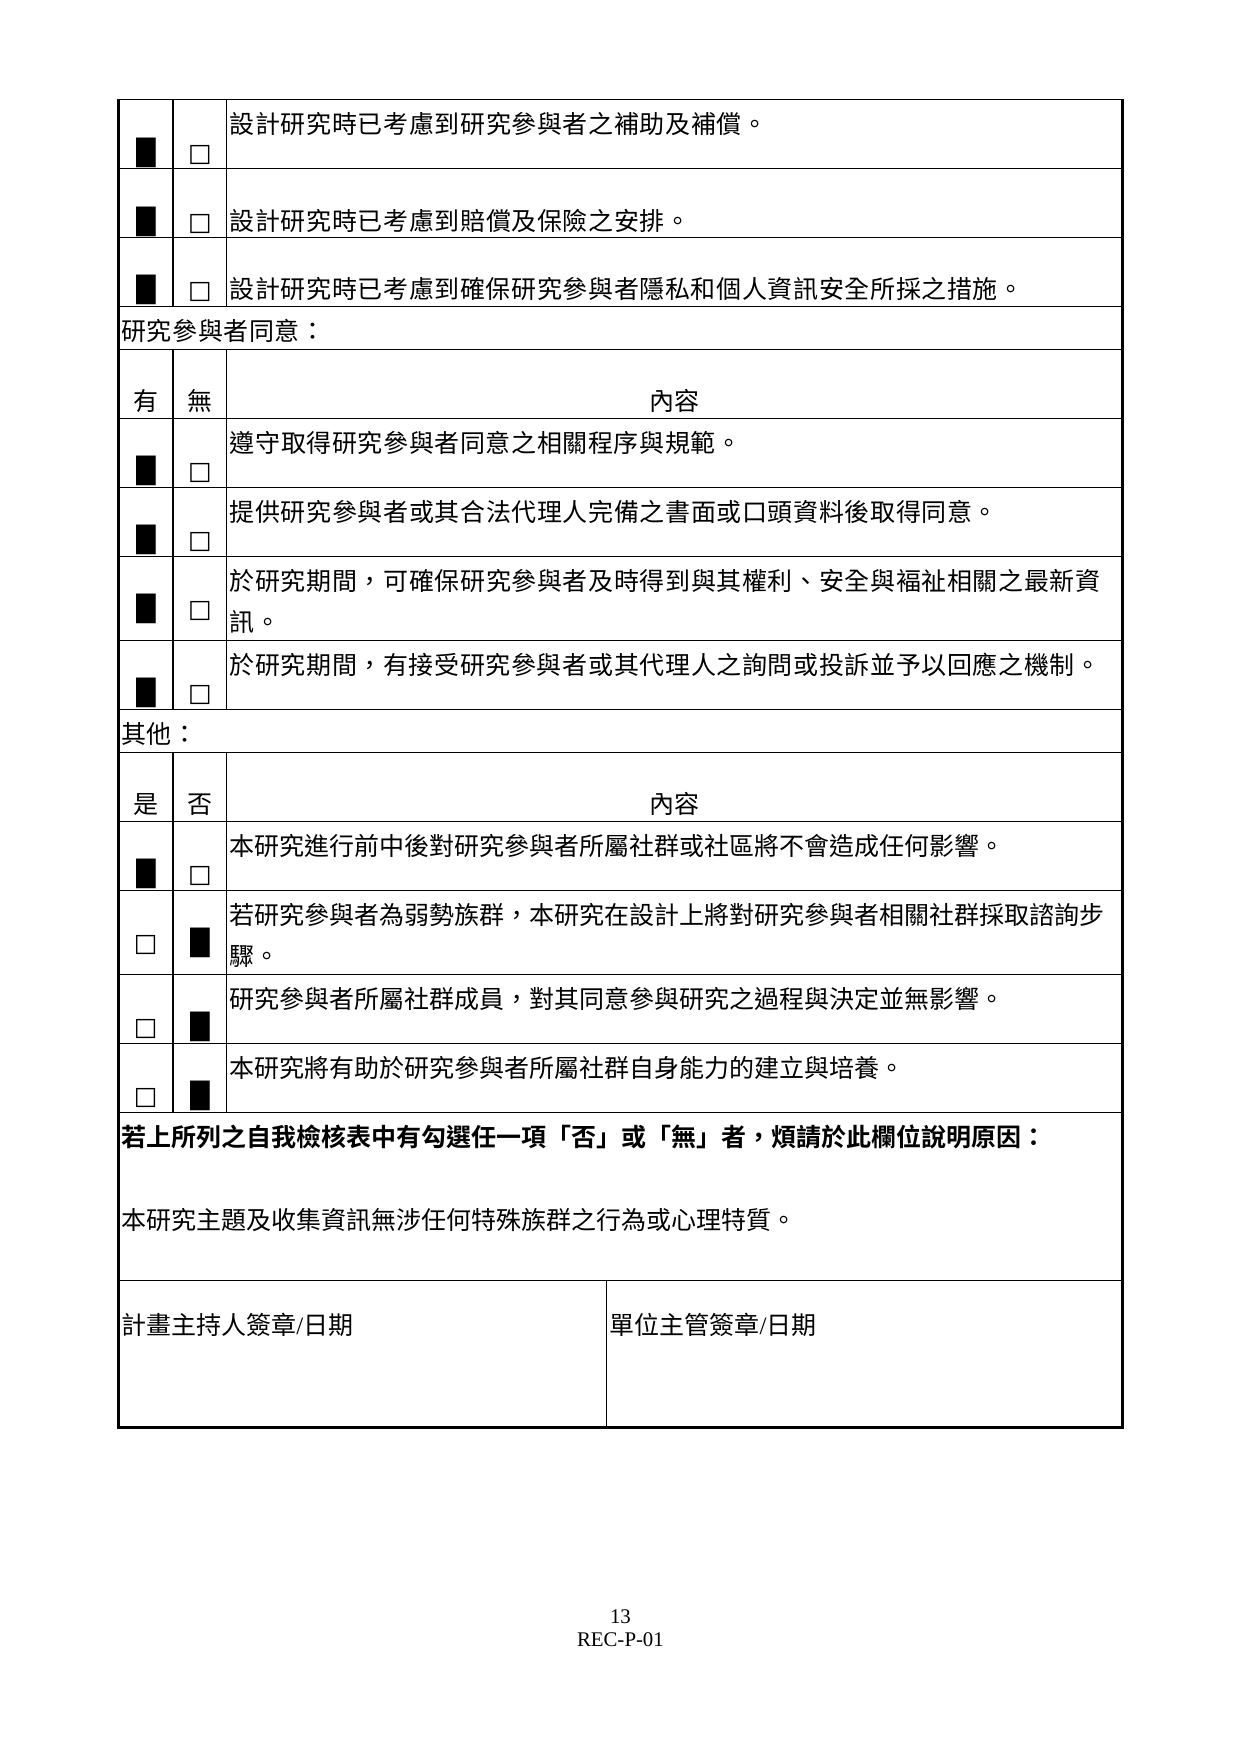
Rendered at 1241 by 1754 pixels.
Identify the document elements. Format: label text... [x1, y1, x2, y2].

table_cell □ [174, 169, 226, 237]
table_cell █ [174, 891, 226, 974]
table_cell █ [120, 822, 172, 890]
table_cell █ [174, 975, 226, 1043]
table_cell 設計研究時已考慮到賠償及保險之安排。 [227, 169, 1121, 237]
table_cell □ [174, 822, 226, 890]
table_cell 研究參與者同意： [120, 307, 1121, 349]
table_cell █ [120, 419, 172, 487]
table_cell 單位主管簽章/日期 [607, 1281, 1121, 1426]
table_cell █ [120, 557, 172, 640]
table_cell □ [174, 238, 226, 306]
table_cell 設計研究時已考慮到確保研究參與者隱私和個人資訊安全所採之措施。 [227, 238, 1121, 306]
table_cell 於研究期間，可確保研究參與者及時得到與其權利、安全與褔祉相關之最新資訊。 [227, 557, 1121, 640]
table_cell 若研究參與者為弱勢族群，本研究在設計上將對研究參與者相關社群採取諮詢步驟。 [227, 891, 1121, 974]
table_cell 無 [174, 350, 226, 418]
table_cell █ [120, 641, 172, 709]
table_cell 否 [174, 753, 226, 821]
table_cell 是 [120, 753, 172, 821]
table_cell □ [174, 641, 226, 709]
table_cell █ [174, 1044, 226, 1112]
table_cell □ [174, 100, 226, 168]
table_cell █ [120, 238, 172, 306]
table_cell □ [120, 975, 172, 1043]
table_cell 於研究期間，有接受研究參與者或其代理人之詢問或投訴並予以回應之機制。 [227, 641, 1121, 709]
table_cell █ [120, 169, 172, 237]
table_cell 若上所列之自我檢核表中有勾選任一項「否」或「無」者，煩請於此欄位說明原因： 本研究主題及收集資訊無涉任何特殊族群之行為或心理特質。 [120, 1113, 1121, 1280]
table_cell █ [120, 488, 172, 556]
table_cell 其他： [120, 710, 1121, 752]
table_cell 計畫主持人簽章/日期 [120, 1281, 606, 1426]
table_cell □ [174, 557, 226, 640]
table_cell █ [120, 100, 172, 168]
table_cell 遵守取得研究參與者同意之相關程序與規範。 [227, 419, 1121, 487]
table_cell □ [120, 1044, 172, 1112]
table_cell 內容 [227, 753, 1121, 821]
table_cell 本研究將有助於研究參與者所屬社群自身能力的建立與培養。 [227, 1044, 1121, 1112]
table_cell □ [174, 419, 226, 487]
table_cell 提供研究參與者或其合法代理人完備之書面或口頭資料後取得同意。 [227, 488, 1121, 556]
table_cell □ [174, 488, 226, 556]
table_cell 有 [120, 350, 172, 418]
table_cell □ [120, 891, 172, 974]
table_cell 本研究進行前中後對研究參與者所屬社群或社區將不會造成任何影響。 [227, 822, 1121, 890]
table_cell 研究參與者所屬社群成員，對其同意參與研究之過程與決定並無影響。 [227, 975, 1121, 1043]
table_cell 內容 [227, 350, 1121, 418]
table_cell 設計研究時已考慮到研究參與者之補助及補償。 [227, 100, 1121, 168]
